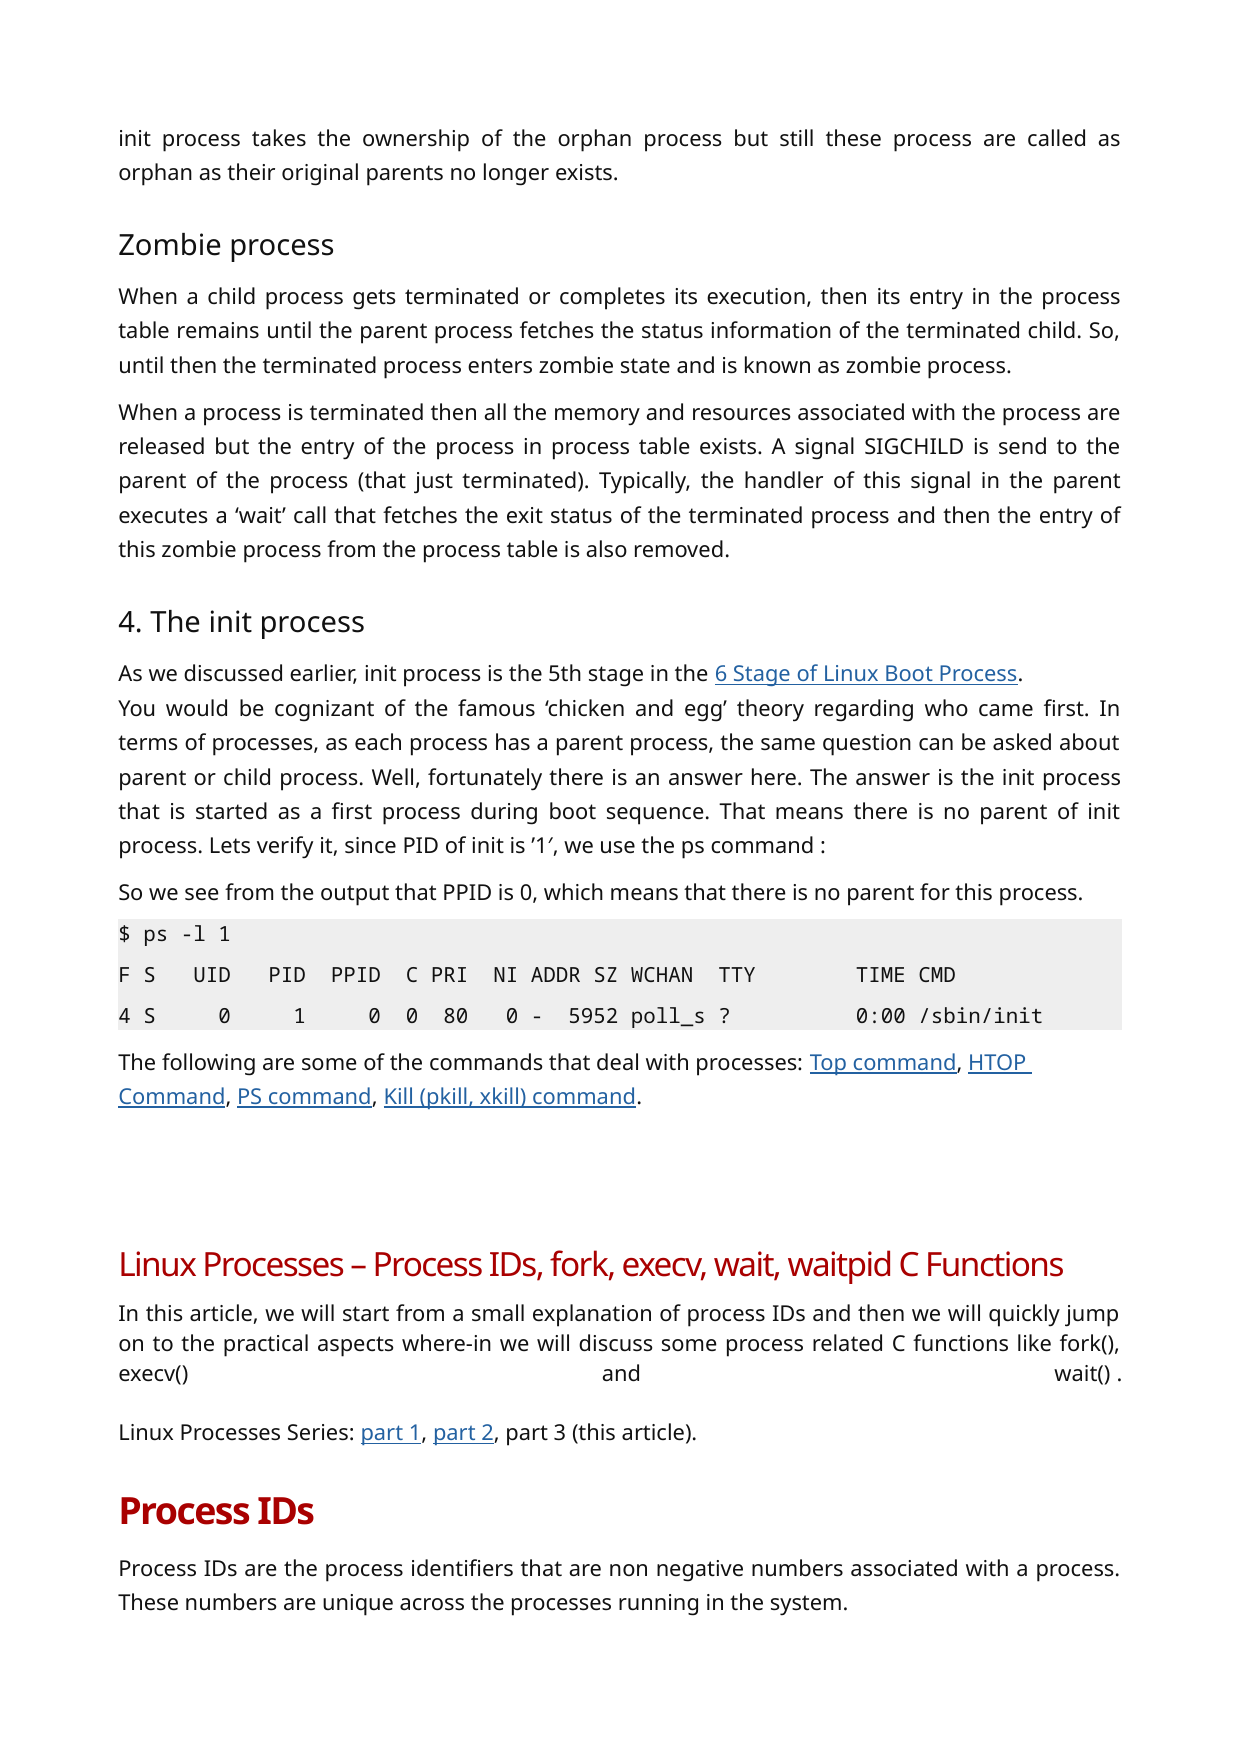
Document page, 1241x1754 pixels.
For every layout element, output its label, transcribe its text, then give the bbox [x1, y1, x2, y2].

text F S UID PID PPID C PRI NI ADDR SZ WCHAN TTY TIME CMD [118, 960, 1122, 989]
text As we discussed earlier, init process is the 5th stage in the 6 Stage of Linux Boot Process. [118, 654, 1122, 688]
text init process takes the ownership of the orphan process but still these process are called as orphan as their original parents no longer exists. [118, 118, 1122, 187]
subtitle 4. The init process [118, 602, 1122, 641]
text 4 S 0 1 0 0 80 0 - 5952 poll_s ? 0:00 /sbin/init [118, 1001, 1122, 1030]
subtitle Linux Processes – Process IDs, fork, execv, wait, waitpid C Functions [118, 1240, 1122, 1286]
subtitle Process IDs [118, 1485, 1122, 1536]
text You would be cognizant of the famous ‘chicken and egg’ theory regarding who came first. In terms of processes, as each process has a parent process, the same question can be asked about parent or child process. Well, fortunately there is an answer here. The answer is the init process that is started as a first process during boot sequence. That means there is no parent of init process. Lets verify it, since PID of init is ’1′, we use the ps command : [118, 688, 1122, 860]
text The following are some of the commands that deal with processes: Top command, HTOP Command, PS command, Kill (pkill, xkill) command. [118, 1042, 1122, 1111]
text Process IDs are the process identifiers that are non negative numbers associated with a process. These numbers are unique across the processes running in the system. [118, 1548, 1122, 1617]
text When a child process gets terminated or completes its execution, then its entry in the process table remains until the parent process fetches the status information of the terminated child. So, until then the terminated process enters zombie state and is known as zombie process. [118, 277, 1122, 380]
text When a process is terminated then all the memory and resources associated with the process are released but the entry of the process in process table exists. A signal SIGCHILD is send to the parent of the process (that just terminated). Typically, the handler of this signal in the parent executes a ‘wait’ call that fetches the exit status of the terminated process and then the entry of this zombie process from the process table is also removed. [118, 392, 1122, 564]
text $ ps -l 1 [118, 919, 1122, 948]
subtitle Zombie process [118, 224, 1122, 264]
text So we see from the output that PPID is 0, which means that there is no parent for this process. [118, 872, 1122, 907]
text In this article, we will start from a small explanation of process IDs and then we will quickly jump on to the practical aspects where-in we will discuss some process related C functions like fork(), execv() and wait() . Linux Processes Series: part 1, part 2, part 3 (this article). [118, 1298, 1122, 1447]
